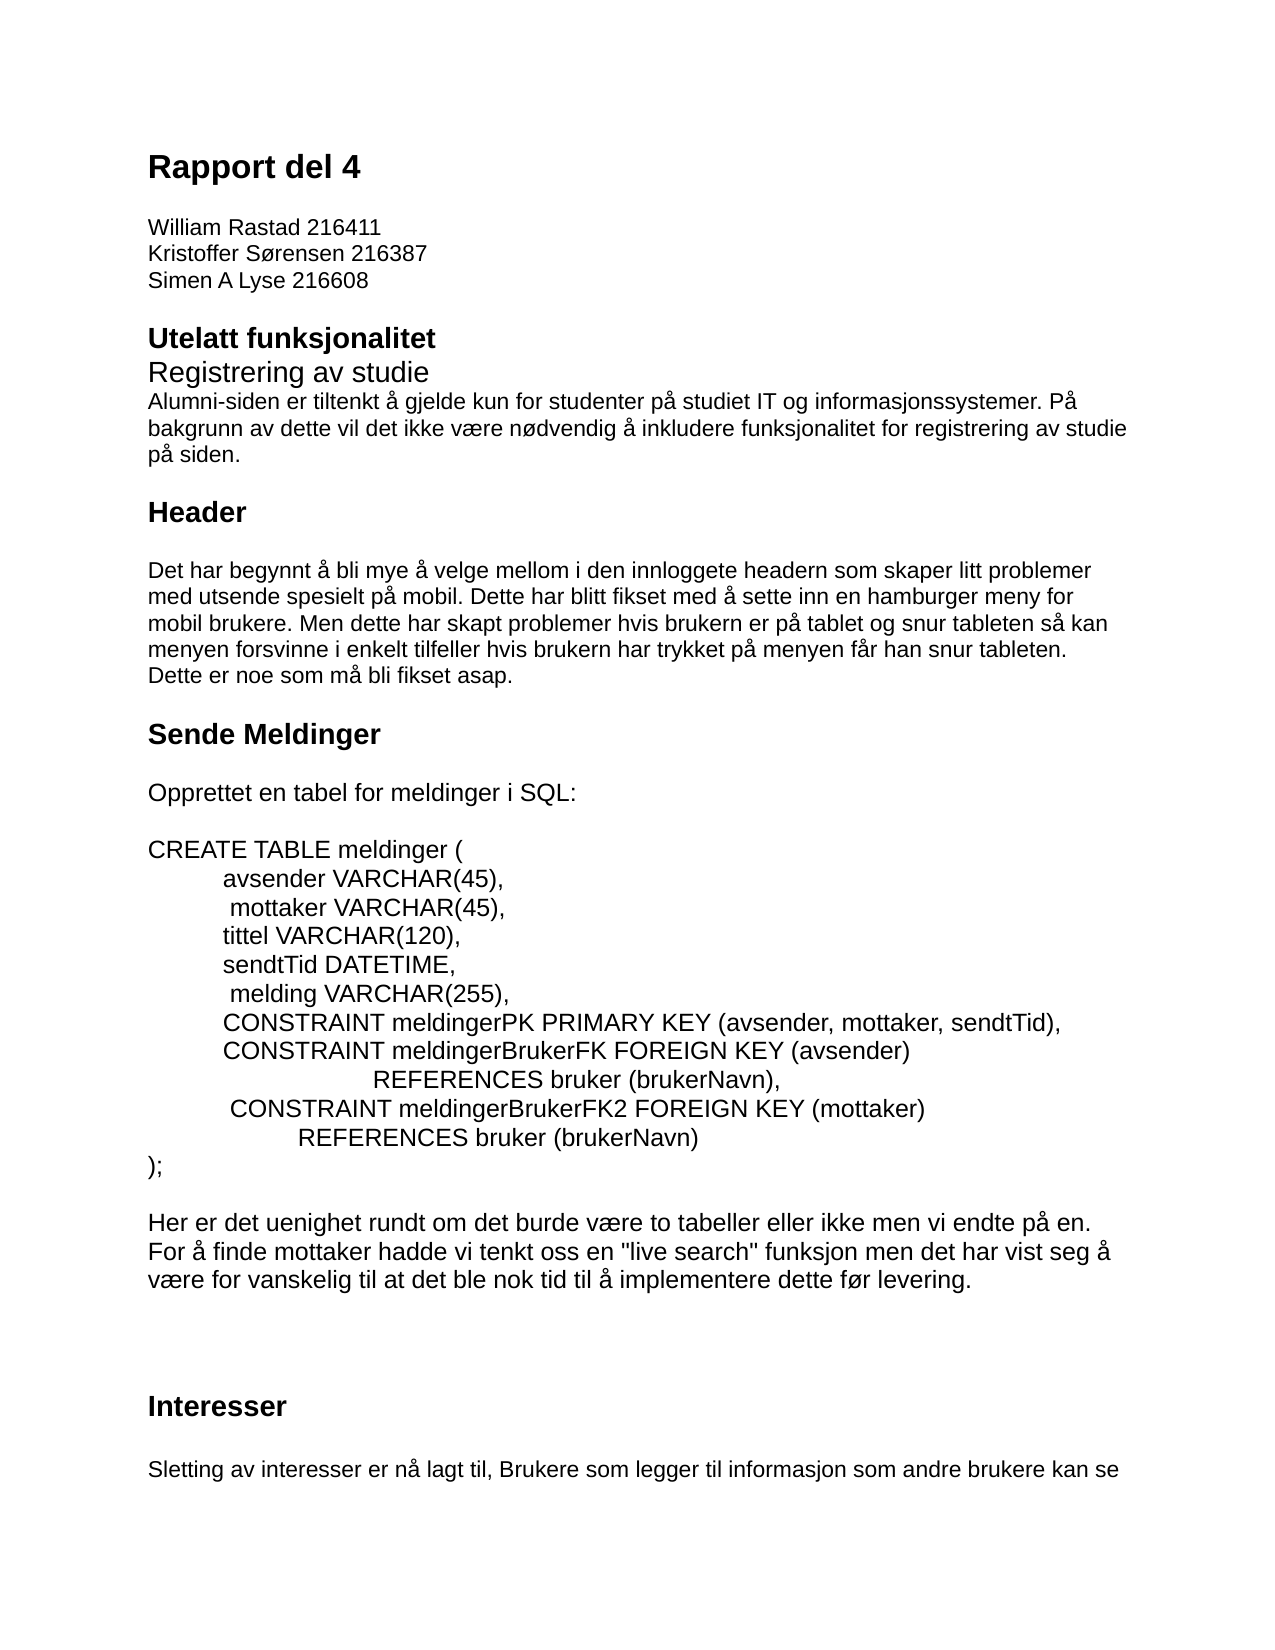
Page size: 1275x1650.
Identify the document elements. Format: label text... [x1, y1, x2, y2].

text tittel VARCHAR(120), [148, 921, 1127, 950]
text Her er det uenighet rundt om det burde være to tabeller eller ikke men vi endte på en. For å finde mottaker hadde vi tenkt oss en "live search" funksjon men det har vist seg å være for vanskelig til at det ble nok tid til å implementere dette før levering. [148, 1208, 1127, 1294]
text Sende Meldinger [148, 717, 1127, 750]
text ); [148, 1151, 1127, 1180]
text CONSTRAINT meldingerPK PRIMARY KEY (avsender, mottaker, sendtTid), [148, 1007, 1127, 1036]
text melding VARCHAR(255), [148, 979, 1127, 1007]
text William Rastad 216411 [148, 214, 1127, 240]
text Det har begynnt å bli mye å velge mellom i den innloggete headern som skaper litt problemer med utsende spesielt på mobil. Dette har blitt fikset med å sette inn en hamburger meny for mobil brukere. Men dette har skapt problemer hvis brukern er på tablet og snur tableten så kan menyen forsvinne i enkelt tilfeller hvis brukern har trykket på menyen får han snur tableten. Dette er noe som må bli fikset asap. [148, 557, 1127, 689]
text CREATE TABLE meldinger ( [148, 835, 1127, 864]
text Sletting av interesser er nå lagt til, Brukere som legger til informasjon som andre brukere kan se [148, 1456, 1127, 1483]
text Simen A Lyse 216608 [148, 267, 1127, 293]
text CONSTRAINT meldingerBrukerFK FOREIGN KEY (avsender) REFERENCES bruker (brukerNavn), [148, 1036, 1127, 1094]
text Alumni-siden er tiltenkt å gjelde kun for studenter på studiet IT og informasjonssystemer. På bakgrunn av dette vil det ikke være nødvendig å inkludere funksjonalitet for registrering av studie på siden. [148, 388, 1127, 467]
text avsender VARCHAR(45), [148, 864, 1127, 892]
text Utelatt funksjonalitet [148, 321, 1127, 355]
text CONSTRAINT meldingerBrukerFK2 FOREIGN KEY (mottaker) REFERENCES bruker (brukerNavn) [148, 1094, 1127, 1151]
text Header [148, 495, 1127, 529]
text sendtTid DATETIME, [148, 950, 1127, 979]
text mottaker VARCHAR(45), [148, 892, 1127, 921]
text Registrering av studie [148, 355, 1127, 388]
text Rapport del 4 [148, 148, 1127, 186]
text Opprettet en tabel for meldinger i SQL: [148, 778, 1127, 807]
text Kristoffer Sørensen 216387 [148, 240, 1127, 267]
text Interesser [148, 1389, 1127, 1423]
